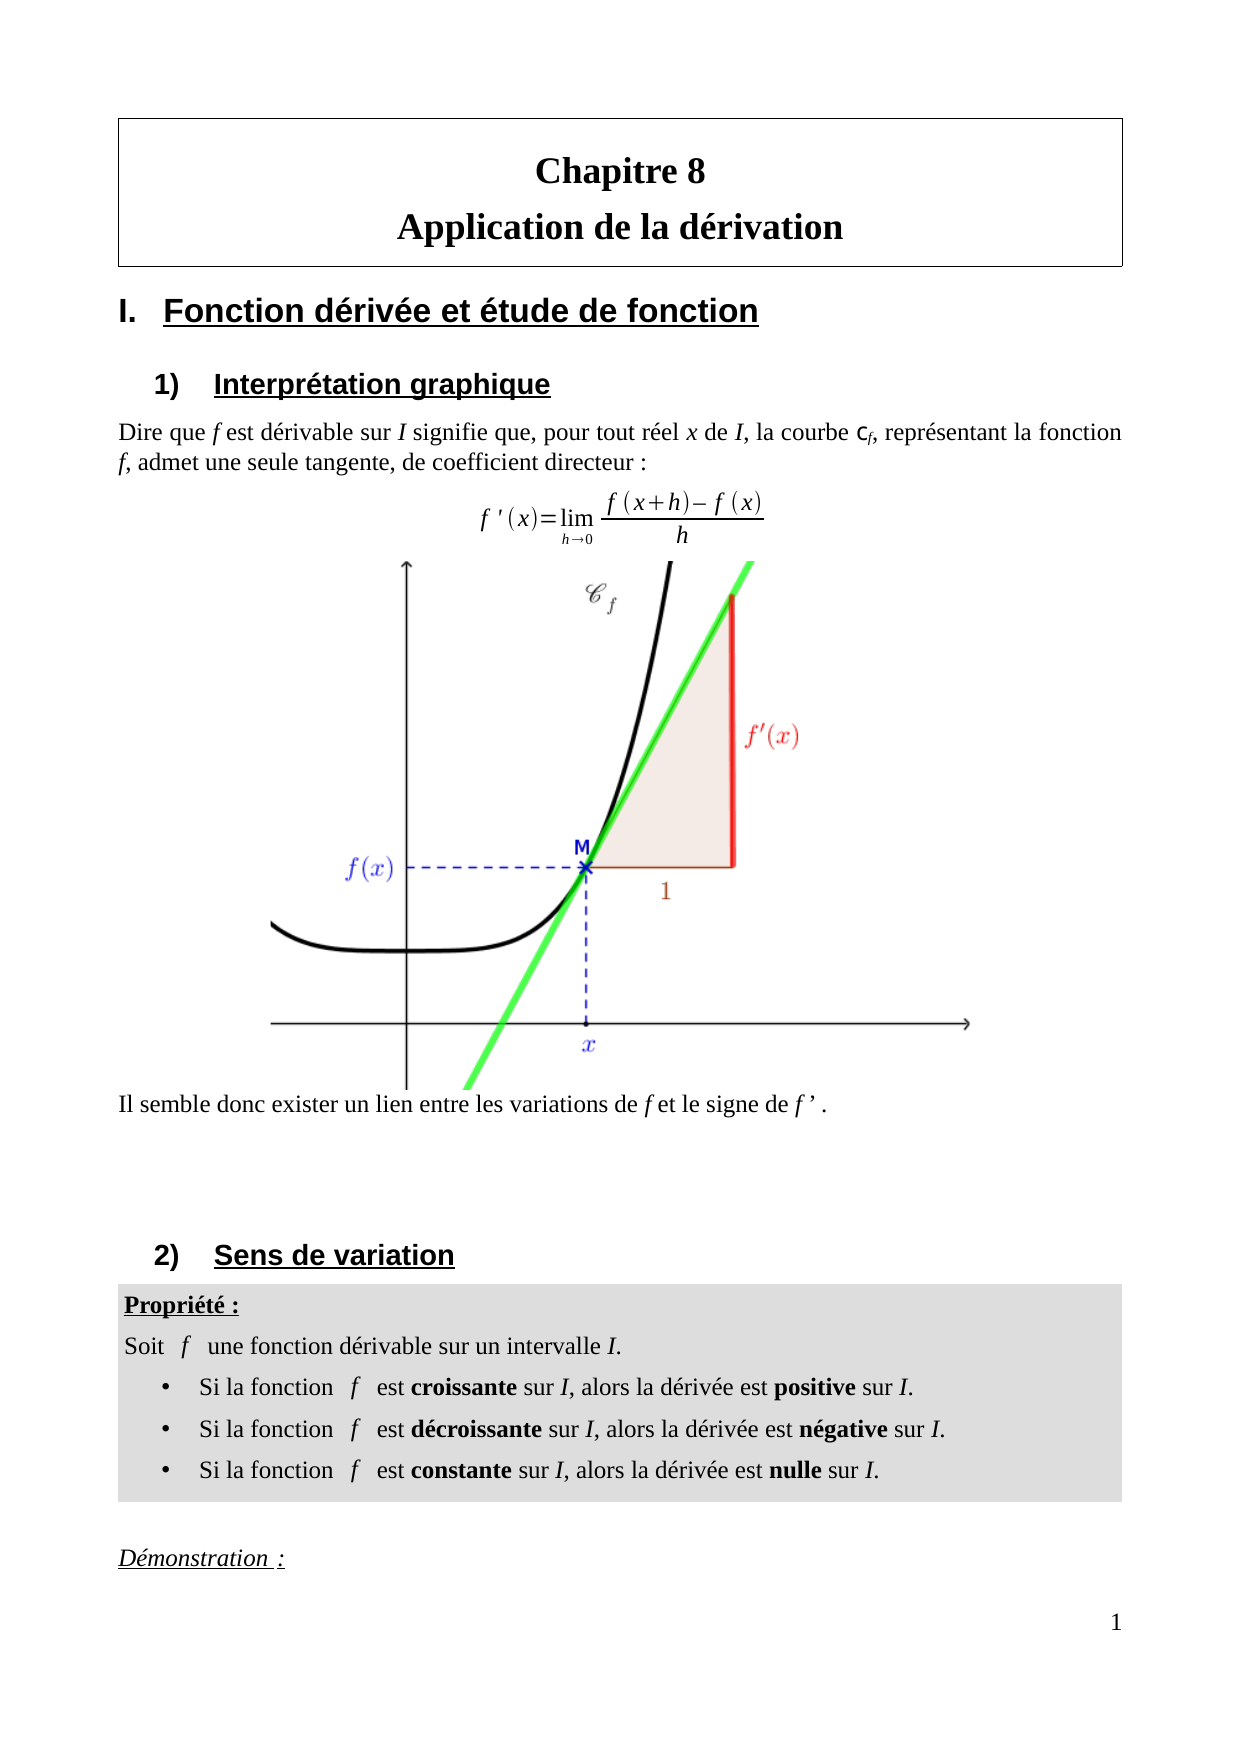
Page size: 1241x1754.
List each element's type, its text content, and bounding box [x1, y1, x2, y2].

table_header Propriété : Soit une fonction dérivable sur un intervalle I. Si la fonction est croissante sur I, alors la dérivée est positive sur I. Si la fonction est décroissante sur I, alors la dérivée est négative sur I. Si la fonction est constante sur I, alors la dérivée est nulle sur I. [118, 1284, 1122, 1502]
text Démonstration : [118, 1543, 1122, 1572]
picture [270, 561, 970, 1090]
text Il semble donc exister un lien entre les variations de f et le signe de f ’ . [118, 561, 1122, 1118]
table_header Chapitre 8 Application de la dérivation [119, 119, 1122, 266]
subtitle Fonction dérivée et étude de fonction [118, 291, 1122, 330]
subtitle Sens de variation [153, 1238, 1122, 1272]
text Dire que f est dérivable sur I signifie que, pour tout réel x de I, la courbe cf, représentant la fonction f, admet une seule tangente, de coefficient directeur : [118, 413, 1122, 476]
subtitle Interprétation graphique [153, 367, 1122, 401]
